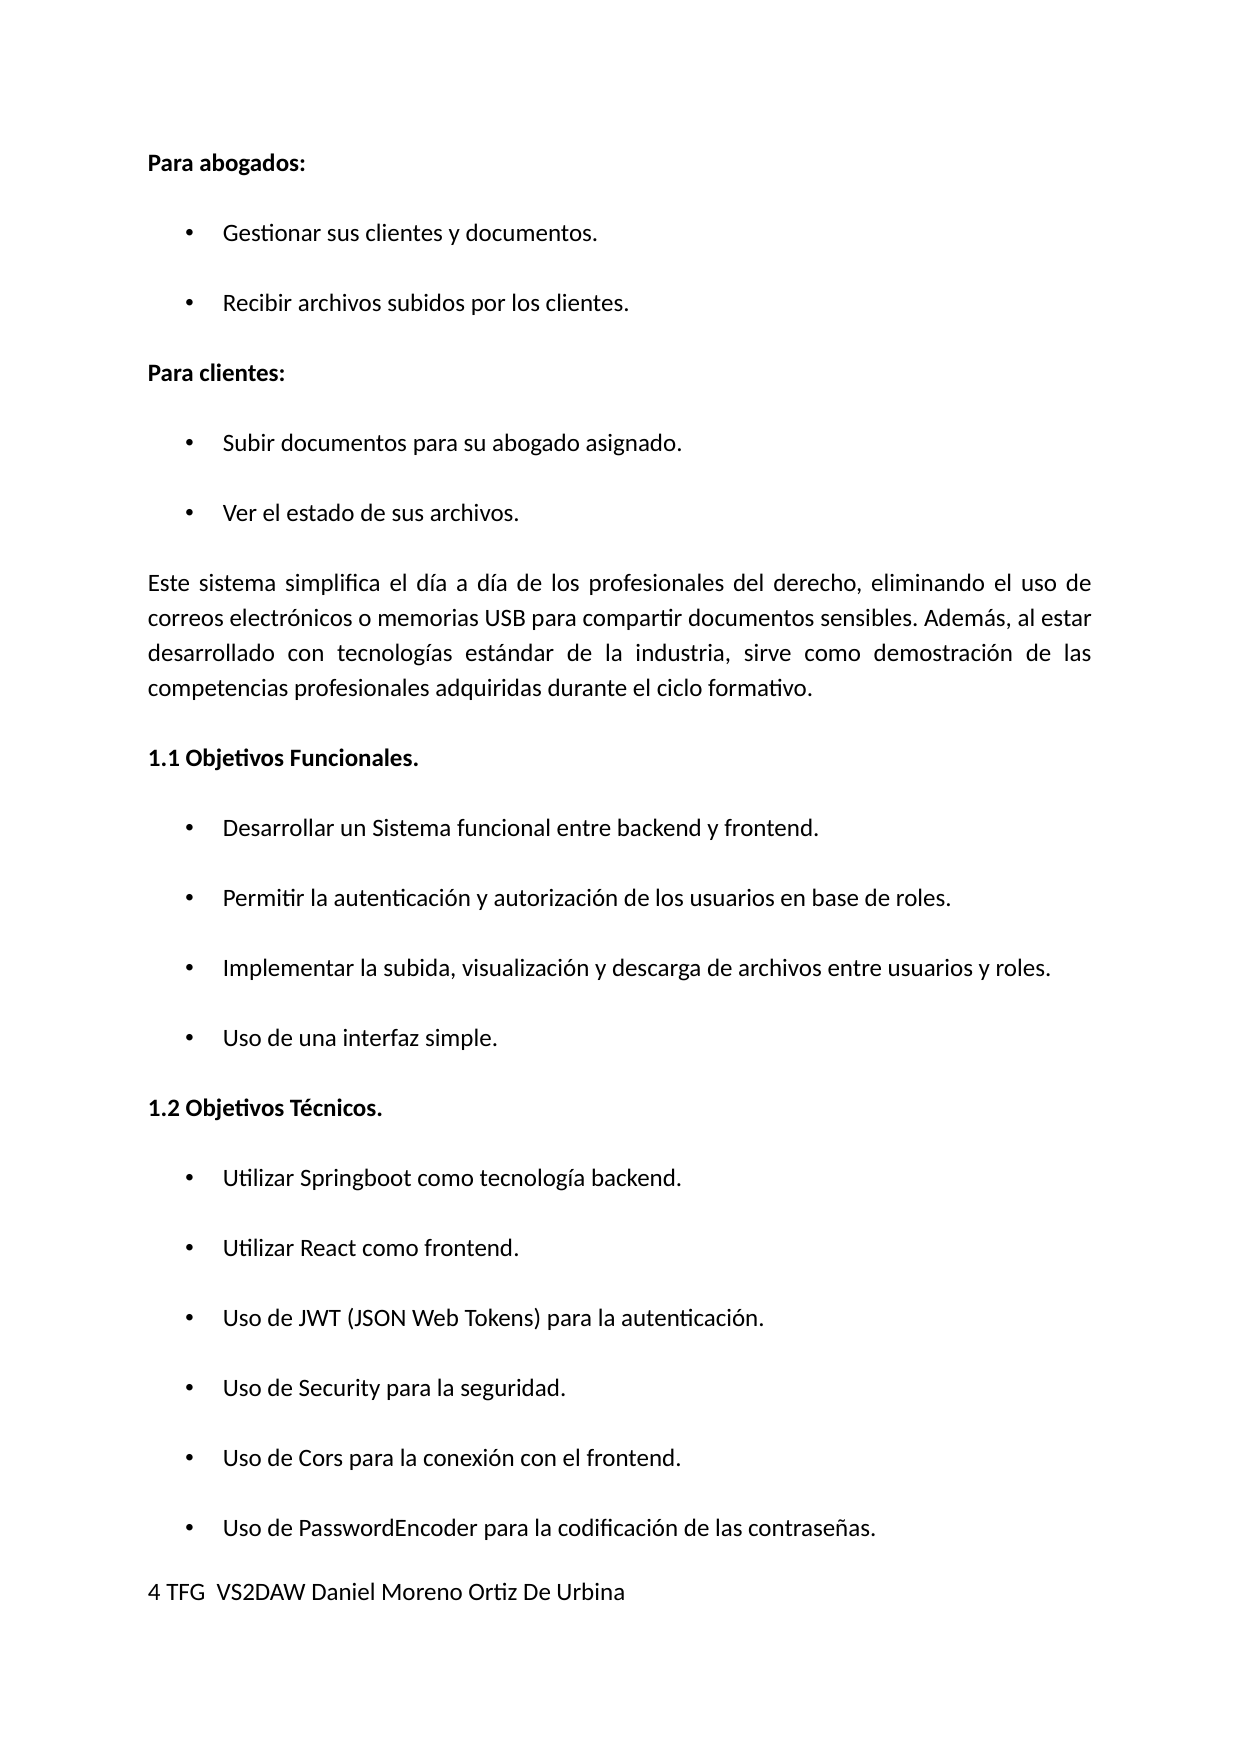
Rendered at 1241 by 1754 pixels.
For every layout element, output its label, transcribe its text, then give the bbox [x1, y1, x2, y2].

text 1.2 Objetivos Técnicos. [148, 1093, 1093, 1123]
list Uso de Security para la seguridad. [185, 1373, 1093, 1403]
text 1.1 Objetivos Funcionales. [148, 743, 1093, 773]
list Subir documentos para su abogado asignado. [185, 428, 1093, 458]
list Desarrollar un Sistema funcional entre backend y frontend. [185, 813, 1093, 843]
list Uso de una interfaz simple. [185, 1023, 1093, 1053]
text Este sistema simplifica el día a día de los profesionales del derecho, eliminando el uso de correos electrónicos o memorias USB para compartir documentos sensibles. Además, al estar desarrollado con tecnologías estándar de la industria, sirve como demostración de las competencias profesionales adquiridas durante el ciclo formativo. [148, 568, 1093, 703]
list Uso de JWT (JSON Web Tokens) para la autenticación. [185, 1303, 1093, 1333]
list Ver el estado de sus archivos. [185, 498, 1093, 528]
text Para abogados: [148, 148, 1093, 178]
list Permitir la autenticación y autorización de los usuarios en base de roles. [185, 883, 1093, 913]
list Utilizar Springboot como tecnología backend. [185, 1163, 1093, 1193]
list Implementar la subida, visualización y descarga de archivos entre usuarios y roles. [185, 953, 1093, 983]
list Uso de Cors para la conexión con el frontend. [185, 1443, 1093, 1473]
list Utilizar React como frontend. [185, 1233, 1093, 1263]
list Gestionar sus clientes y documentos. [185, 218, 1093, 248]
list Recibir archivos subidos por los clientes. [185, 288, 1093, 318]
text Para clientes: [148, 358, 1093, 388]
list Uso de PasswordEncoder para la codificación de las contraseñas. [185, 1513, 1093, 1543]
